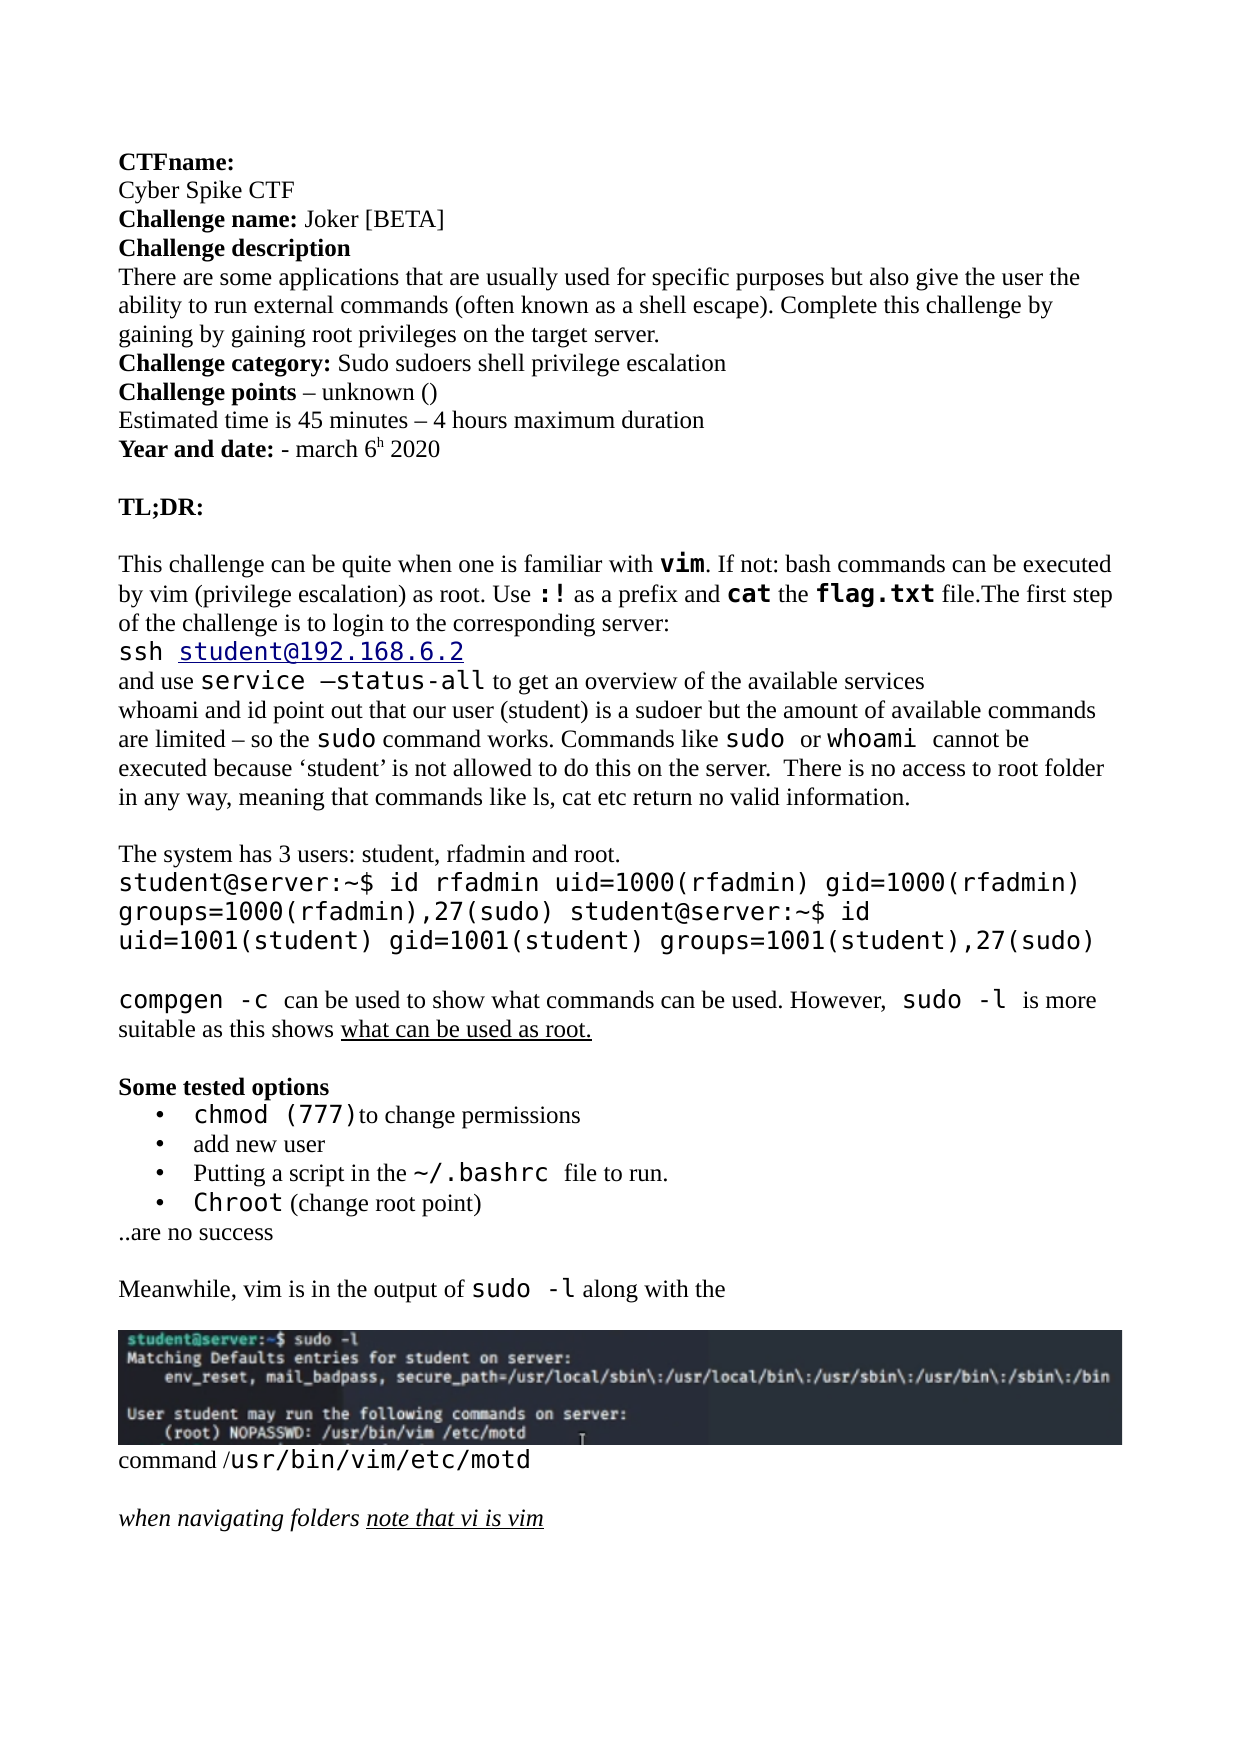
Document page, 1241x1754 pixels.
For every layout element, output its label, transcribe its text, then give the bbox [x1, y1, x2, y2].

text Challenge points – unknown () [118, 377, 1122, 406]
text Some tested options [118, 1072, 1122, 1100]
text when navigating folders note that vi is vim [118, 1503, 1122, 1531]
text Year and date: - march 6h 2020 [118, 434, 1122, 463]
text This challenge can be quite when one is familiar with vim. If not: bash commands can be executed by vim (privilege escalation) as root. Use :! as a prefix and cat the flag.txt file.The first step of the challenge is to login to the corresponding server: [118, 549, 1122, 637]
text CTFname: [118, 147, 1122, 176]
text and use service –status-all to get an overview of the available services [118, 666, 1122, 695]
text Meanwhile, vim is in the output of sudo -l along with the [118, 1274, 1122, 1330]
text compgen -c can be used to show what commands can be used. However, sudo -l is more suitable as this shows what can be used as root. [118, 985, 1122, 1043]
text ssh student@192.168.6.2 [118, 637, 1122, 666]
text command /usr/bin/vim/etc/motd [118, 1445, 1122, 1474]
list chmod (777)to change permissions [156, 1100, 1122, 1129]
picture [118, 1330, 1123, 1445]
text whoami and id point out that our user (student) is a sudoer but the amount of available commands are limited – so the sudo command works. Commands like sudo or whoami cannot be executed because ‘student’ is not allowed to do this on the server. There is no access to root folder in any way, meaning that commands like ls, cat etc return no valid information. [118, 695, 1122, 811]
list add new user [156, 1129, 1122, 1158]
text Challenge category: Sudo sudoers shell privilege escalation [118, 348, 1122, 377]
text Cyber Spike CTF [118, 176, 1122, 204]
text Estimated time is 45 minutes – 4 hours maximum duration [118, 406, 1122, 434]
list Chroot (change root point) [156, 1188, 1122, 1217]
text ..are no success [118, 1217, 1122, 1246]
text The system has 3 users: student, rfadmin and root. [118, 839, 1122, 868]
text Challenge name: Joker [BETA] [118, 204, 1122, 233]
text Challenge description [118, 233, 1122, 262]
text There are some applications that are usually used for specific purposes but also give the user the ability to run external commands (often known as a shell escape). Complete this challenge by gaining by gaining root privileges on the target server. [118, 262, 1122, 348]
text TL;DR: [118, 492, 1122, 521]
list Putting a script in the ~/.bashrc file to run. [156, 1158, 1122, 1188]
text student@server:~$ id rfadmin uid=1000(rfadmin) gid=1000(rfadmin) groups=1000(rfadmin),27(sudo) student@server:~$ id uid=1001(student) gid=1001(student) groups=1001(student),27(sudo) [118, 868, 1122, 956]
